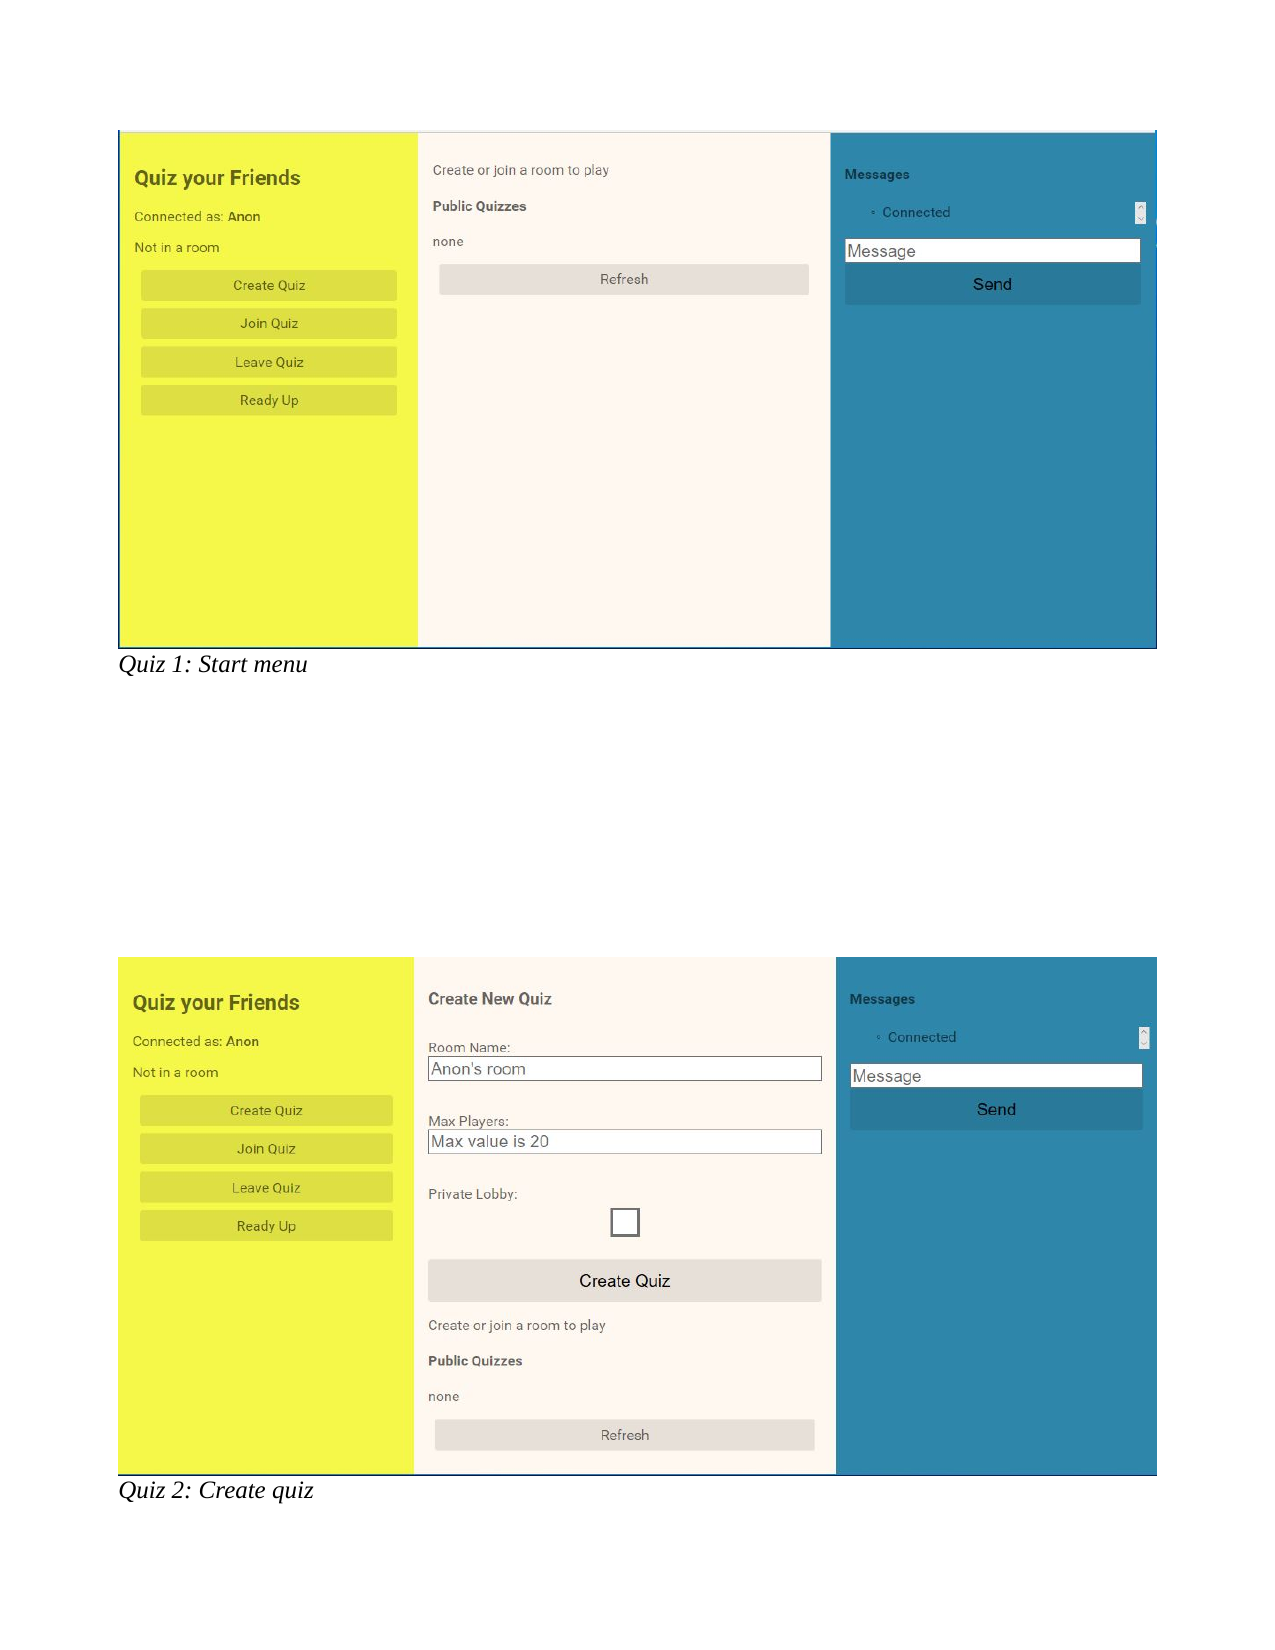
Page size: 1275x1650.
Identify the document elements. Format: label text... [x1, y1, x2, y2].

picture [118, 130, 1157, 649]
text Quiz 1: Start menu [118, 649, 1157, 677]
text Quiz 2: Create quiz [118, 1476, 1157, 1504]
picture [118, 957, 1157, 1476]
